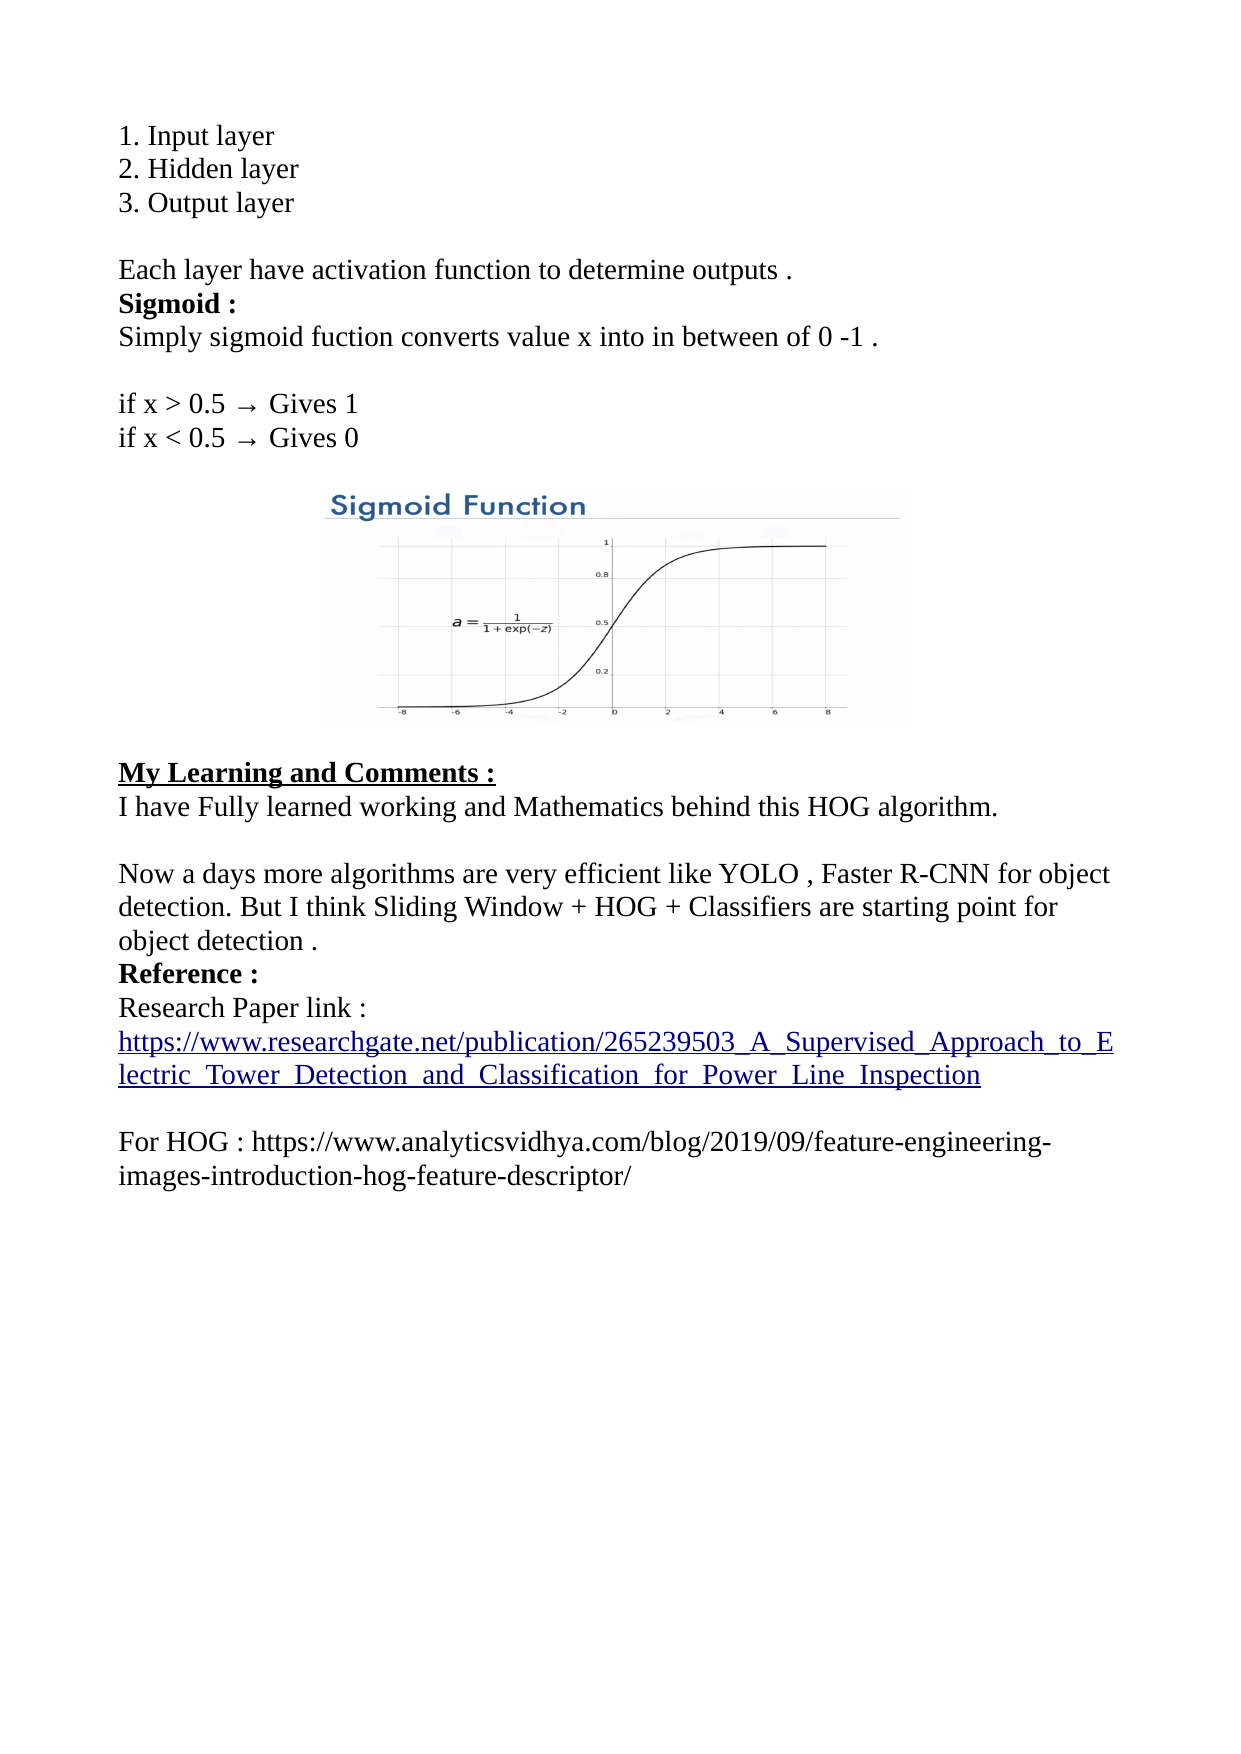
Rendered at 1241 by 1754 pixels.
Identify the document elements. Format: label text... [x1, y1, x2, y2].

text For HOG : https://www.analyticsvidhya.com/blog/2019/09/feature-engineering-images-introduction-hog-feature-descriptor/ [118, 1124, 1122, 1191]
text Research Paper link : https://www.researchgate.net/publication/265239503_A_Supervised_Approach_to_Electric_Tower_Detection_and_Classification_for_Power_Line_Inspection [118, 990, 1122, 1091]
text if x > 0.5 → Gives 1 [118, 386, 1122, 420]
text My Learning and Comments : [118, 755, 1122, 789]
text if x < 0.5 → Gives 0 [118, 420, 1122, 453]
text Now a days more algorithms are very efficient like YOLO , Faster R-CNN for object detection. But I think Sliding Window + HOG + Classifiers are starting point for object detection . [118, 856, 1122, 957]
text 3. Output layer [118, 185, 1122, 219]
text 2. Hidden layer [118, 152, 1122, 185]
text Reference : [118, 957, 1122, 990]
text Each layer have activation function to determine outputs . [118, 252, 1122, 286]
text Sigmoid : [118, 286, 1122, 319]
text I have Fully learned working and Mathematics behind this HOG algorithm. [118, 789, 1122, 822]
text Simply sigmoid fuction converts value x into in between of 0 -1 . [118, 319, 1122, 353]
picture [320, 487, 907, 724]
text 1. Input layer [118, 118, 1122, 152]
